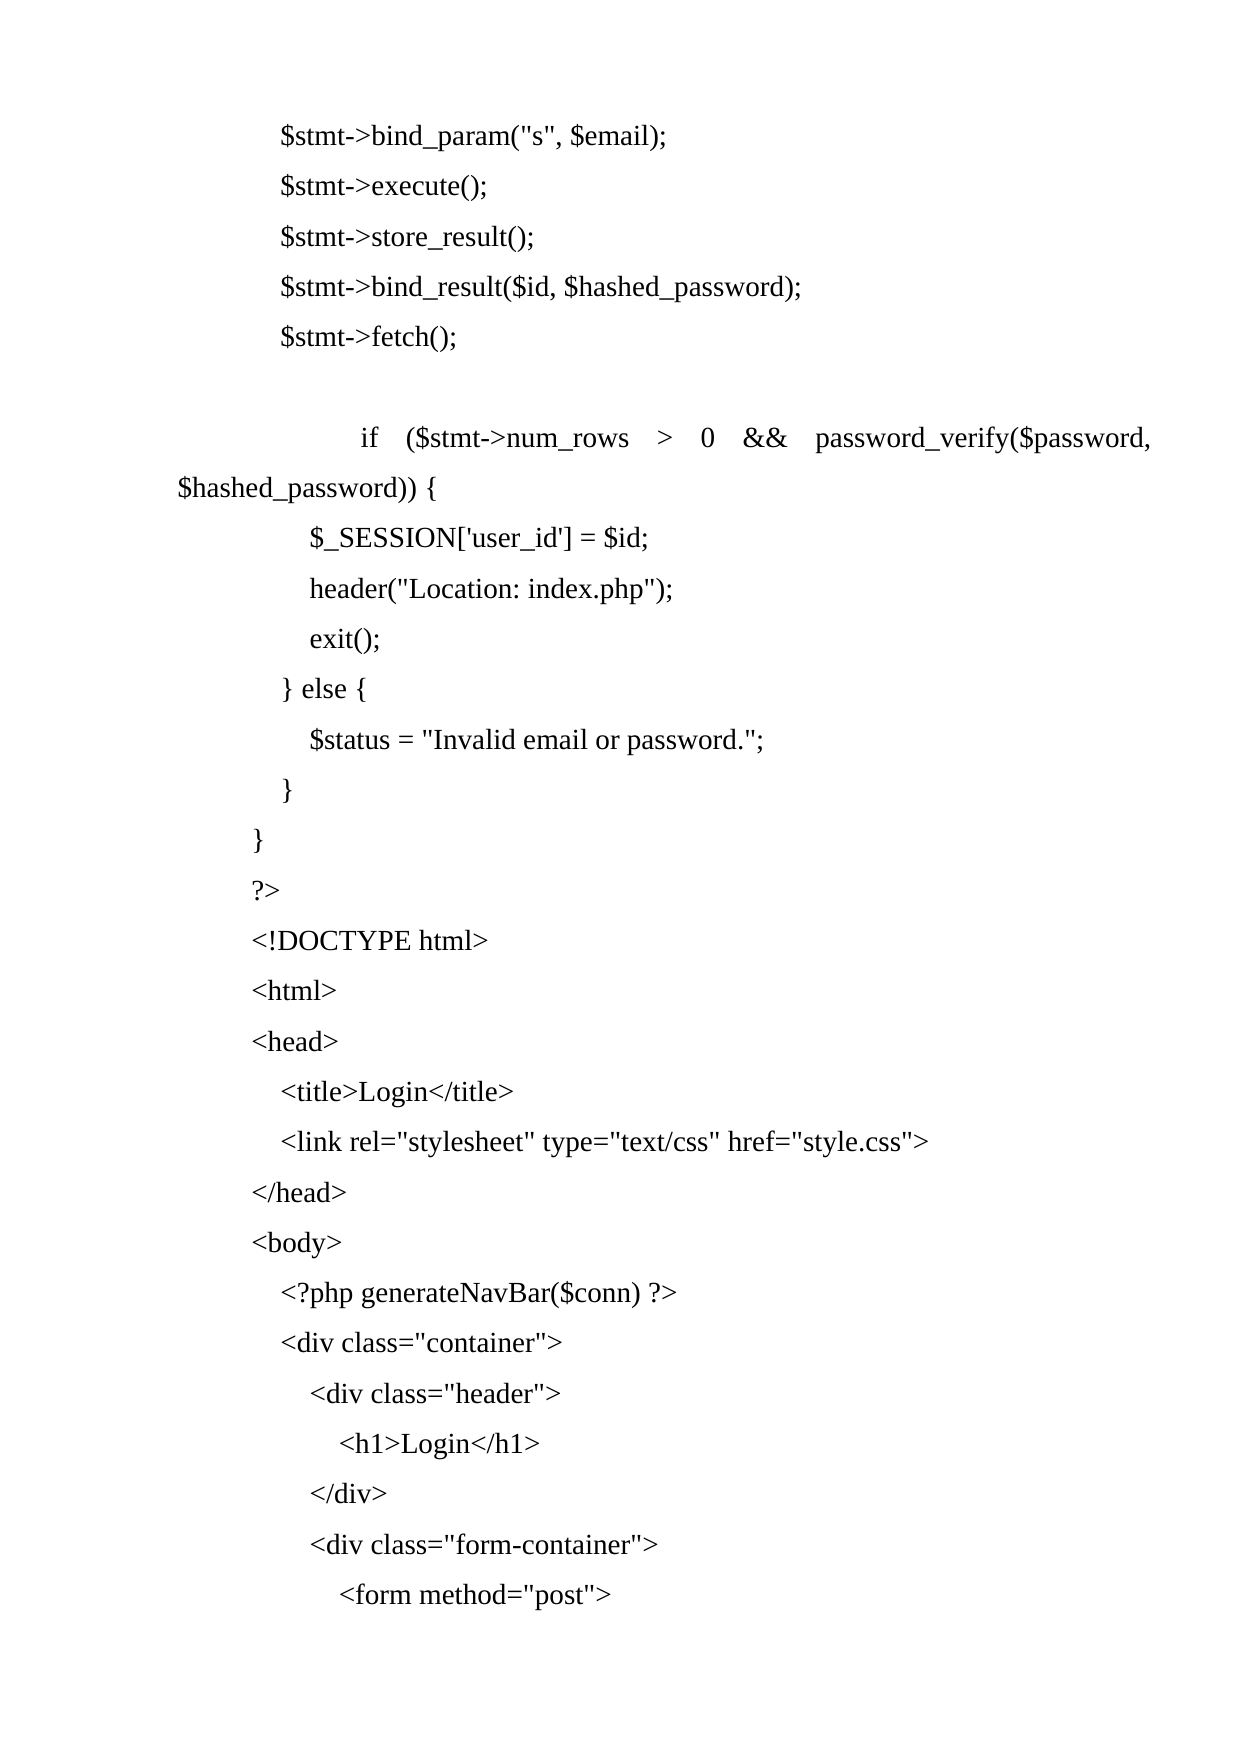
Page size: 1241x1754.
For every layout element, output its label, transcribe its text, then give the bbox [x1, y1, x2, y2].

text } [177, 822, 1152, 856]
text <body> [177, 1225, 1152, 1258]
text } else { [177, 672, 1152, 705]
text $stmt->execute(); [177, 168, 1152, 202]
text ?> [177, 873, 1152, 906]
text </div> [177, 1477, 1152, 1510]
text <link rel="stylesheet" type="text/css" href="style.css"> [177, 1124, 1152, 1158]
text header("Location: index.php"); [177, 571, 1152, 604]
text } [177, 772, 1152, 806]
text <div class="container"> [177, 1326, 1152, 1359]
text <title>Login</title> [177, 1074, 1152, 1108]
text $stmt->store_result(); [177, 219, 1152, 252]
text <head> [177, 1024, 1152, 1057]
text $stmt->bind_result($id, $hashed_password); [177, 269, 1152, 303]
text <?php generateNavBar($conn) ?> [177, 1275, 1152, 1309]
text <div class="form-container"> [177, 1527, 1152, 1560]
text $stmt->bind_param("s", $email); [177, 118, 1152, 152]
text exit(); [177, 621, 1152, 655]
text <html> [177, 973, 1152, 1007]
text <h1>Login</h1> [177, 1426, 1152, 1460]
text $_SESSION['user_id'] = $id; [177, 521, 1152, 554]
text <form method="post"> [177, 1577, 1152, 1611]
text $stmt->fetch(); [177, 319, 1152, 353]
text if ($stmt->num_rows > 0 && password_verify($password, $hashed_password)) { [177, 420, 1152, 504]
text </head> [177, 1175, 1152, 1208]
text <!DOCTYPE html> [177, 923, 1152, 957]
text $status = "Invalid email or password."; [177, 722, 1152, 755]
text <div class="header"> [177, 1376, 1152, 1409]
